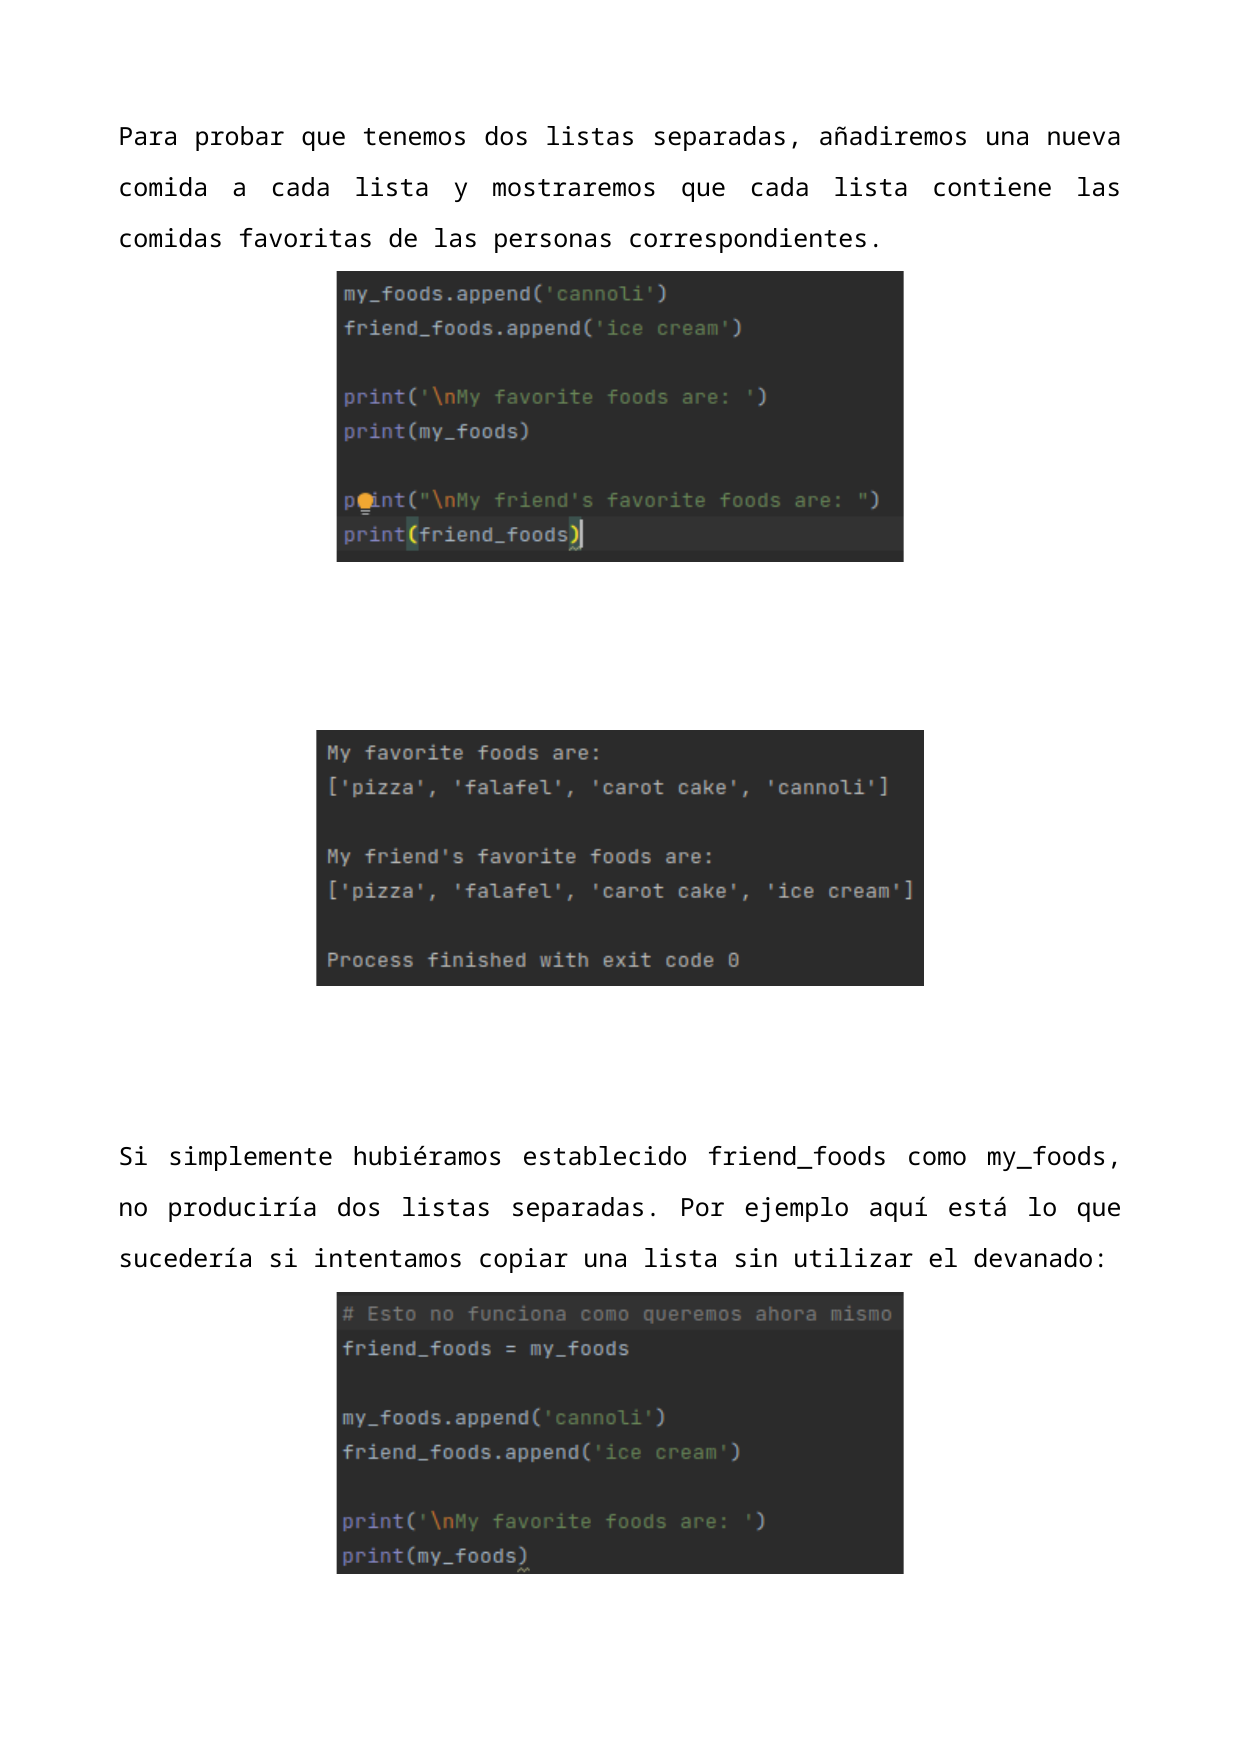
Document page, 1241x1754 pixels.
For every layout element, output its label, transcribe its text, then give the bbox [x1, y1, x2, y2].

picture [336, 1292, 904, 1574]
text Para probar que tenemos dos listas separadas, añadiremos una nueva comida a cada lista y mostraremos que cada lista contiene las comidas favoritas de las personas correspondientes. [118, 118, 1122, 254]
picture [336, 271, 904, 562]
text Si simplemente hubiéramos establecido friend_foods como my_foods, no produciría dos listas separadas. Por ejemplo aquí está lo que sucedería si intentamos copiar una lista sin utilizar el devanado: [118, 1139, 1122, 1275]
picture [316, 730, 924, 986]
